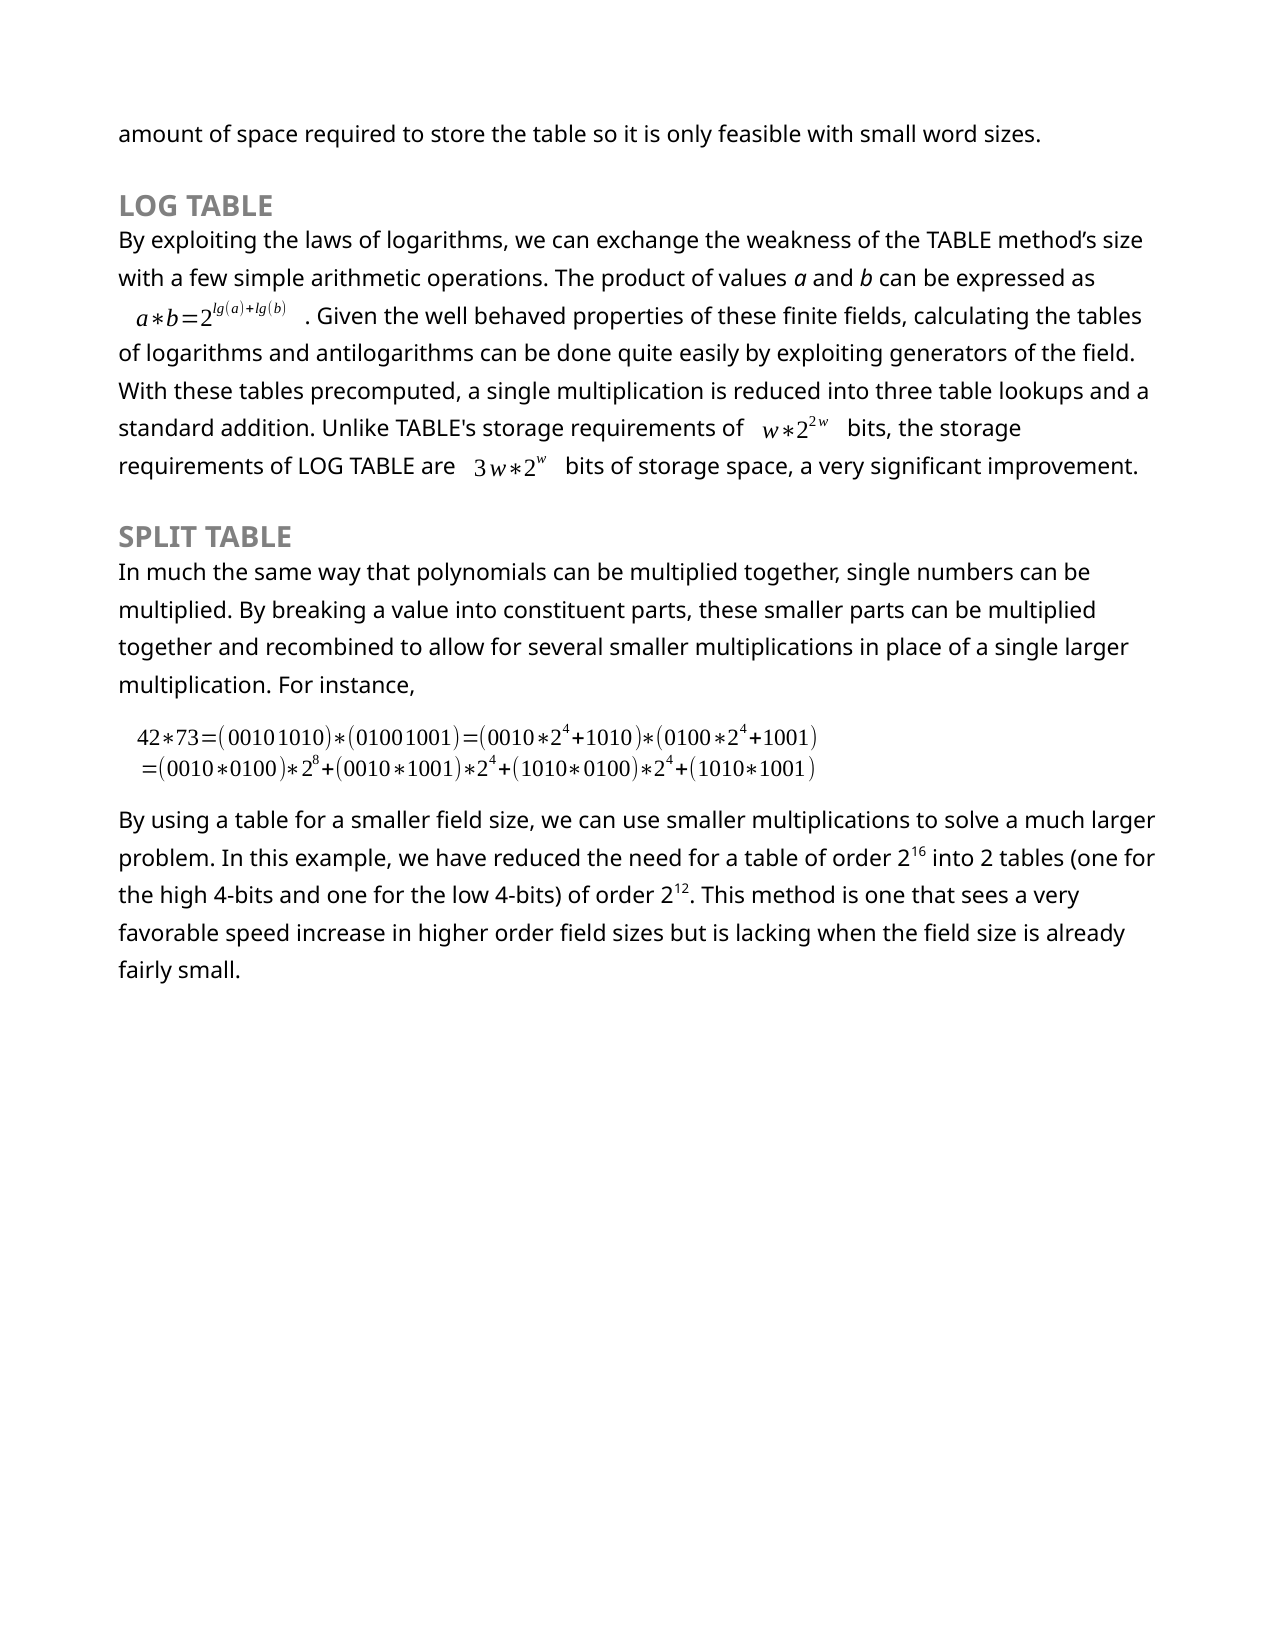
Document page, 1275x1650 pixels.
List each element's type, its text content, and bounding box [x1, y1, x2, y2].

subtitle LOG TABLE [118, 185, 1157, 224]
text By exploiting the laws of logarithms, we can exchange the weakness of the TABLE method’s size with a few simple arithmetic operations. The product of values a and b can be expressed as. Given the well behaved properties of these finite fields, calculating the tables of logarithms and antilogarithms can be done quite easily by exploiting generators of the field. With these tables precomputed, a single multiplication is reduced into three table lookups and a standard addition. Unlike TABLE's storage requirements ofbits, the storage requirements of LOG TABLE arebits of storage space, a very significant improvement. [118, 224, 1157, 481]
subtitle SPLIT TABLE [118, 516, 1157, 556]
text amount of space required to store the table so it is only feasible with small word sizes. [118, 118, 1157, 149]
text By using a table for a smaller field size, we can use smaller multiplications to solve a much larger problem. In this example, we have reduced the need for a table of order 216 into 2 tables (one for the high 4-bits and one for the low 4-bits) of order 212. This method is one that sees a very favorable speed increase in higher order field sizes but is lacking when the field size is already fairly small. [118, 804, 1157, 986]
text In much the same way that polynomials can be multiplied together, single numbers can be multiplied. By breaking a value into constituent parts, these smaller parts can be multiplied together and recombined to allow for several smaller multiplications in place of a single larger multiplication. For instance, [118, 556, 1157, 700]
